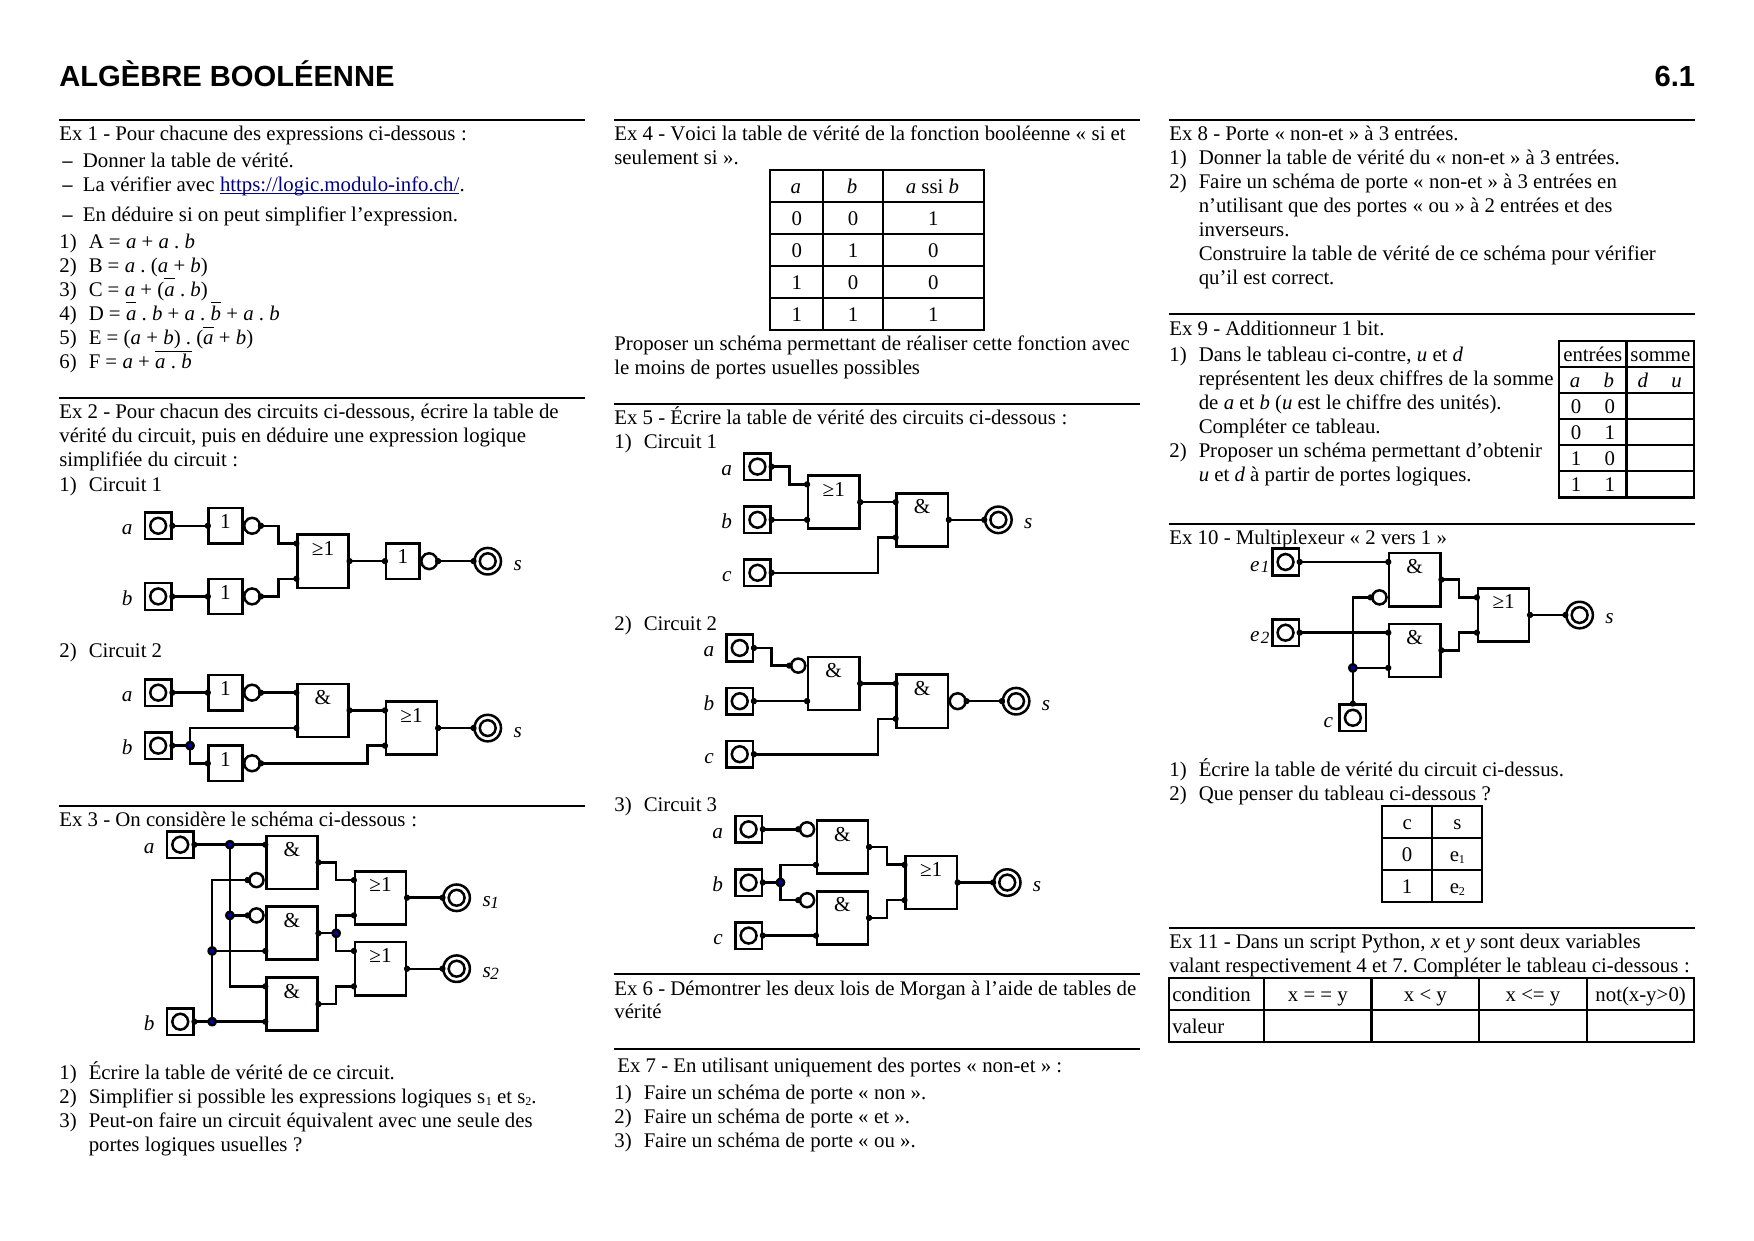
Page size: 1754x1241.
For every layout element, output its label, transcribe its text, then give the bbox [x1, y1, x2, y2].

list Porte « non-et » à 3 entrées. [1169, 121, 1695, 145]
list On considère le schéma ci-dessous : [59, 807, 585, 831]
table_header x <= y [1480, 979, 1586, 1009]
table_cell [1628, 420, 1660, 444]
list Simplifier si possible les expressions logiques s1 et s2. [59, 1084, 585, 1108]
table_header condition [1170, 979, 1263, 1009]
table_header x = = y [1265, 979, 1370, 1009]
table_cell 1 [771, 267, 822, 297]
list Multiplexeur « 2 vers 1 » [1169, 525, 1695, 549]
list E = (a + b) . (a + b) [59, 325, 585, 349]
list Circuit 1 [59, 471, 585, 496]
table_cell 1 [884, 203, 983, 233]
table_cell [1373, 1011, 1478, 1041]
table_cell 0 [1593, 394, 1625, 418]
table_cell 0 [884, 235, 983, 265]
table_cell 1 [824, 235, 882, 265]
list Circuit 1 [614, 429, 1140, 453]
table_cell e2 [1433, 871, 1481, 901]
list A = a + a . b [59, 229, 585, 253]
table_cell 1 [1560, 446, 1593, 470]
table_cell [1588, 1011, 1693, 1041]
table_cell [1660, 472, 1693, 496]
table_cell d [1628, 368, 1660, 392]
list La vérifier avec https://logic.modulo-info.ch/. [59, 172, 585, 199]
table_cell u [1660, 368, 1693, 392]
list Peut-on faire un circuit équivalent avec une seule des portes logiques usuelles ? [59, 1108, 585, 1156]
list B = a . (a + b) [59, 253, 585, 277]
table_cell [1628, 472, 1660, 496]
table_cell 0 [884, 267, 983, 297]
list Faire un schéma de porte « non-et » à 3 entrées en n’utilisant que des portes « ou » à 2 entrées et des inverseurs. Construire la table de vérité de ce schéma pour vérifier qu’il est correct. [1169, 169, 1695, 289]
table_header somme [1628, 342, 1693, 366]
table_cell [1628, 394, 1660, 418]
table_cell 0 [1560, 394, 1593, 418]
list Donner la table de vérité. [59, 145, 585, 172]
list Faire un schéma de porte « non ». [614, 1079, 1140, 1104]
table_cell b [1593, 368, 1625, 392]
table_cell a [1560, 368, 1593, 392]
table_cell 0 [771, 203, 822, 233]
table_cell 0 [1593, 446, 1625, 470]
list Circuit 2 [614, 611, 1140, 635]
table_header not(x-y>0) [1588, 979, 1693, 1009]
list D = a . b + a . b + a . b [59, 301, 585, 325]
table_cell 1 [884, 299, 983, 329]
table_cell valeur [1170, 1011, 1263, 1041]
table_cell 1 [1593, 472, 1625, 496]
table_cell 0 [1560, 420, 1593, 444]
list En déduire si on peut simplifier l’expression. [59, 199, 585, 229]
table_cell [1660, 446, 1693, 470]
list Dans un script Python, x et y sont deux variables valant respectivement 4 et 7. Compléter le tableau ci-dessous : [1169, 929, 1695, 977]
list Faire un schéma de porte « et ». [614, 1104, 1140, 1128]
table_header c [1383, 807, 1431, 837]
table_cell [1480, 1011, 1586, 1041]
table_cell 0 [771, 235, 822, 265]
list Pour chacun des circuits ci-dessous, écrire la table de vérité du circuit, puis en déduire une expression logique simplifiée du circuit : [59, 399, 585, 471]
table_cell [1660, 420, 1693, 444]
list Voici la table de vérité de la fonction booléenne « si et seulement si ». [614, 121, 1140, 169]
table_header Dans le tableau ci-contre, u et d représentent les deux chiffres de la somme de a et b (u est le chiffre des unités). Compléter ce tableau. Proposer un schéma permettant d’obtenir u et d à partir de portes logiques. [1169, 340, 1558, 496]
table_cell 1 [1383, 871, 1431, 901]
table_cell 0 [824, 203, 882, 233]
text Proposer un schéma permettant de réaliser cette fonction avec le moins de portes usuelles possibles [614, 331, 1140, 379]
table_cell [1628, 446, 1660, 470]
list Démontrer les deux lois de Morgan à l’aide de tables de vérité [614, 975, 1140, 1023]
list En utilisant uniquement des portes « non-et » : [614, 1050, 1140, 1079]
list Écrire la table de vérité du circuit ci-dessus. [1169, 757, 1695, 781]
list Pour chacune des expressions ci-dessous : [59, 121, 585, 145]
list Additionneur 1 bit. [1169, 315, 1695, 339]
table_header entrées [1560, 342, 1625, 366]
list Circuit 3 [614, 792, 1140, 816]
table_cell [1265, 1011, 1370, 1041]
table_cell 1 [1560, 472, 1593, 496]
subtitle Algèbre booléenne 6.1 [59, 59, 1695, 93]
list Circuit 2 [59, 638, 585, 662]
table_cell 1 [771, 299, 822, 329]
list Écrire la table de vérité de ce circuit. [59, 1059, 585, 1084]
table_cell 0 [824, 267, 882, 297]
table_cell e1 [1433, 839, 1481, 869]
table_cell [1660, 394, 1693, 418]
table_cell 1 [1593, 420, 1625, 444]
list Donner la table de vérité du « non-et » à 3 entrées. [1169, 145, 1695, 169]
table_header s [1433, 807, 1481, 837]
list F = a + a . b [59, 349, 585, 373]
table_cell 1 [824, 299, 882, 329]
table_cell 0 [1383, 839, 1431, 869]
table_header a ssi b [884, 171, 983, 201]
table_header x < y [1373, 979, 1478, 1009]
table_header b [824, 171, 882, 201]
table_header a [771, 171, 822, 201]
list Écrire la table de vérité des circuits ci-dessous : [614, 405, 1140, 429]
list Faire un schéma de porte « ou ». [614, 1128, 1140, 1152]
list Que penser du tableau ci-dessous ? [1169, 781, 1695, 805]
list C = a + (a . b) [59, 277, 585, 301]
